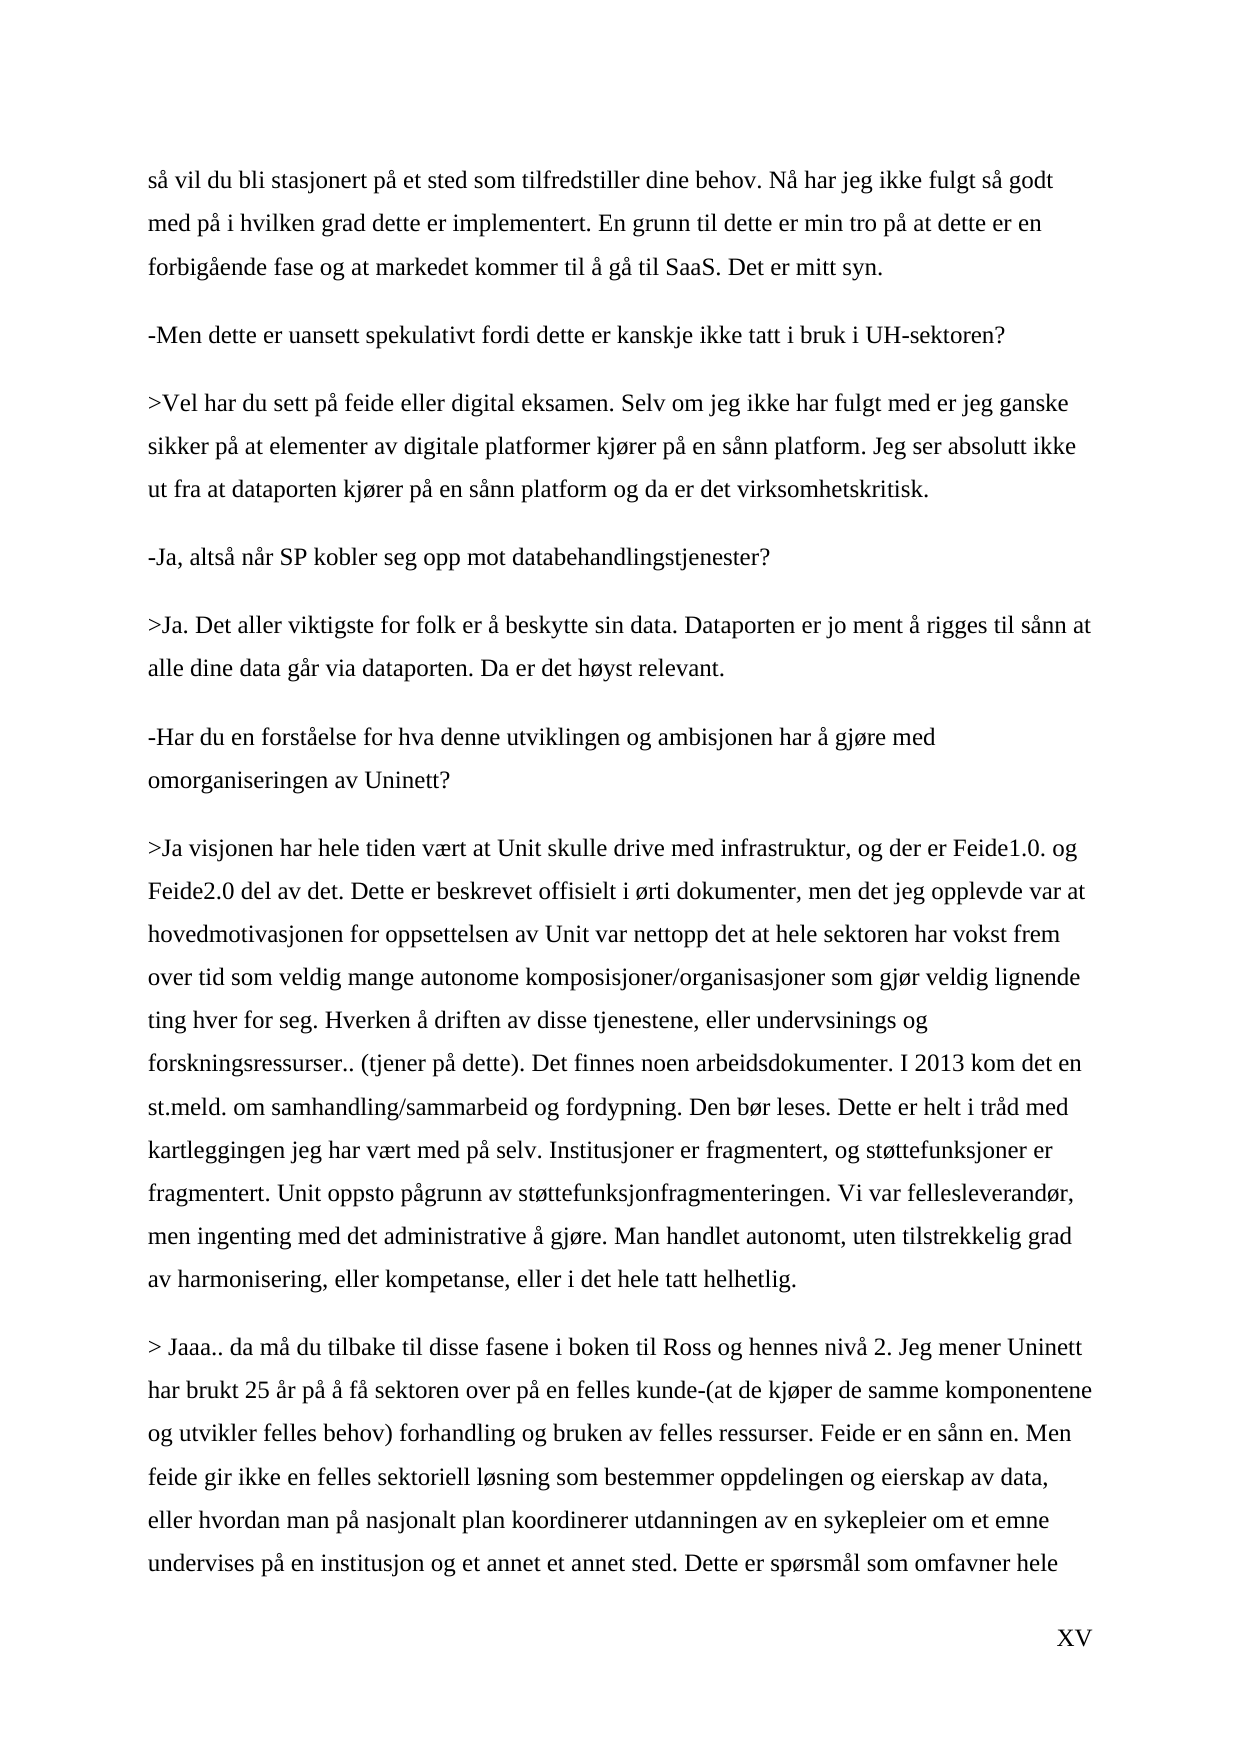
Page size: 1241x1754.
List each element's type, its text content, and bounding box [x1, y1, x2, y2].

text >Ja visjonen har hele tiden vært at Unit skulle drive med infrastruktur, og der er Feide1.0. og Feide2.0 del av det. Dette er beskrevet offisielt i ørti dokumenter, men det jeg opplevde var at hovedmotivasjonen for oppsettelsen av Unit var nettopp det at hele sektoren har vokst frem over tid som veldig mange autonome komposisjoner/organisasjoner som gjør veldig lignende ting hver for seg. Hverken å driften av disse tjenestene, eller undervsinings og forskningsressurser.. (tjener på dette). Det finnes noen arbeidsdokumenter. I 2013 kom det en st.meld. om samhandling/sammarbeid og fordypning. Den bør leses. Dette er helt i tråd med kartleggingen jeg har vært med på selv. Institusjoner er fragmentert, og støttefunksjoner er fragmentert. Unit oppsto pågrunn av støttefunksjonfragmenteringen. Vi var fellesleverandør, men ingenting med det administrative å gjøre. Man handlet autonomt, uten tilstrekkelig grad av harmonisering, eller kompetanse, eller i det hele tatt helhetlig. [148, 833, 1092, 1293]
text -Har du en forståelse for hva denne utviklingen og ambisjonen har å gjøre med omorganiseringen av Uninett? [148, 722, 1092, 793]
text >Vel har du sett på feide eller digital eksamen. Selv om jeg ikke har fulgt med er jeg ganske sikker på at elementer av digitale platformer kjører på en sånn platform. Jeg ser absolutt ikke ut fra at dataporten kjører på en sånn platform og da er det virksomhetskritisk. [148, 388, 1092, 503]
text så vil du bli stasjonert på et sted som tilfredstiller dine behov. Nå har jeg ikke fulgt så godt med på i hvilken grad dette er implementert. En grunn til dette er min tro på at dette er en forbigående fase og at markedet kommer til å gå til SaaS. Det er mitt syn. [148, 165, 1092, 280]
text >Ja. Det aller viktigste for folk er å beskytte sin data. Dataporten er jo ment å rigges til sånn at alle dine data går via dataporten. Da er det høyst relevant. [148, 610, 1092, 682]
text -Men dette er uansett spekulativt fordi dette er kanskje ikke tatt i bruk i UH-sektoren? [148, 320, 1092, 348]
text > Jaaa.. da må du tilbake til disse fasene i boken til Ross og hennes nivå 2. Jeg mener Uninett har brukt 25 år på å få sektoren over på en felles kunde-(at de kjøper de samme komponentene og utvikler felles behov) forhandling og bruken av felles ressurser. Feide er en sånn en. Men feide gir ikke en felles sektoriell løsning som bestemmer oppdelingen og eierskap av data, eller hvordan man på nasjonalt plan koordinerer utdanningen av en sykepleier om et emne undervises på en institusjon og et annet et annet sted. Dette er spørsmål som omfavner hele [148, 1332, 1092, 1577]
text -Ja, altså når SP kobler seg opp mot databehandlingstjenester? [148, 542, 1092, 571]
